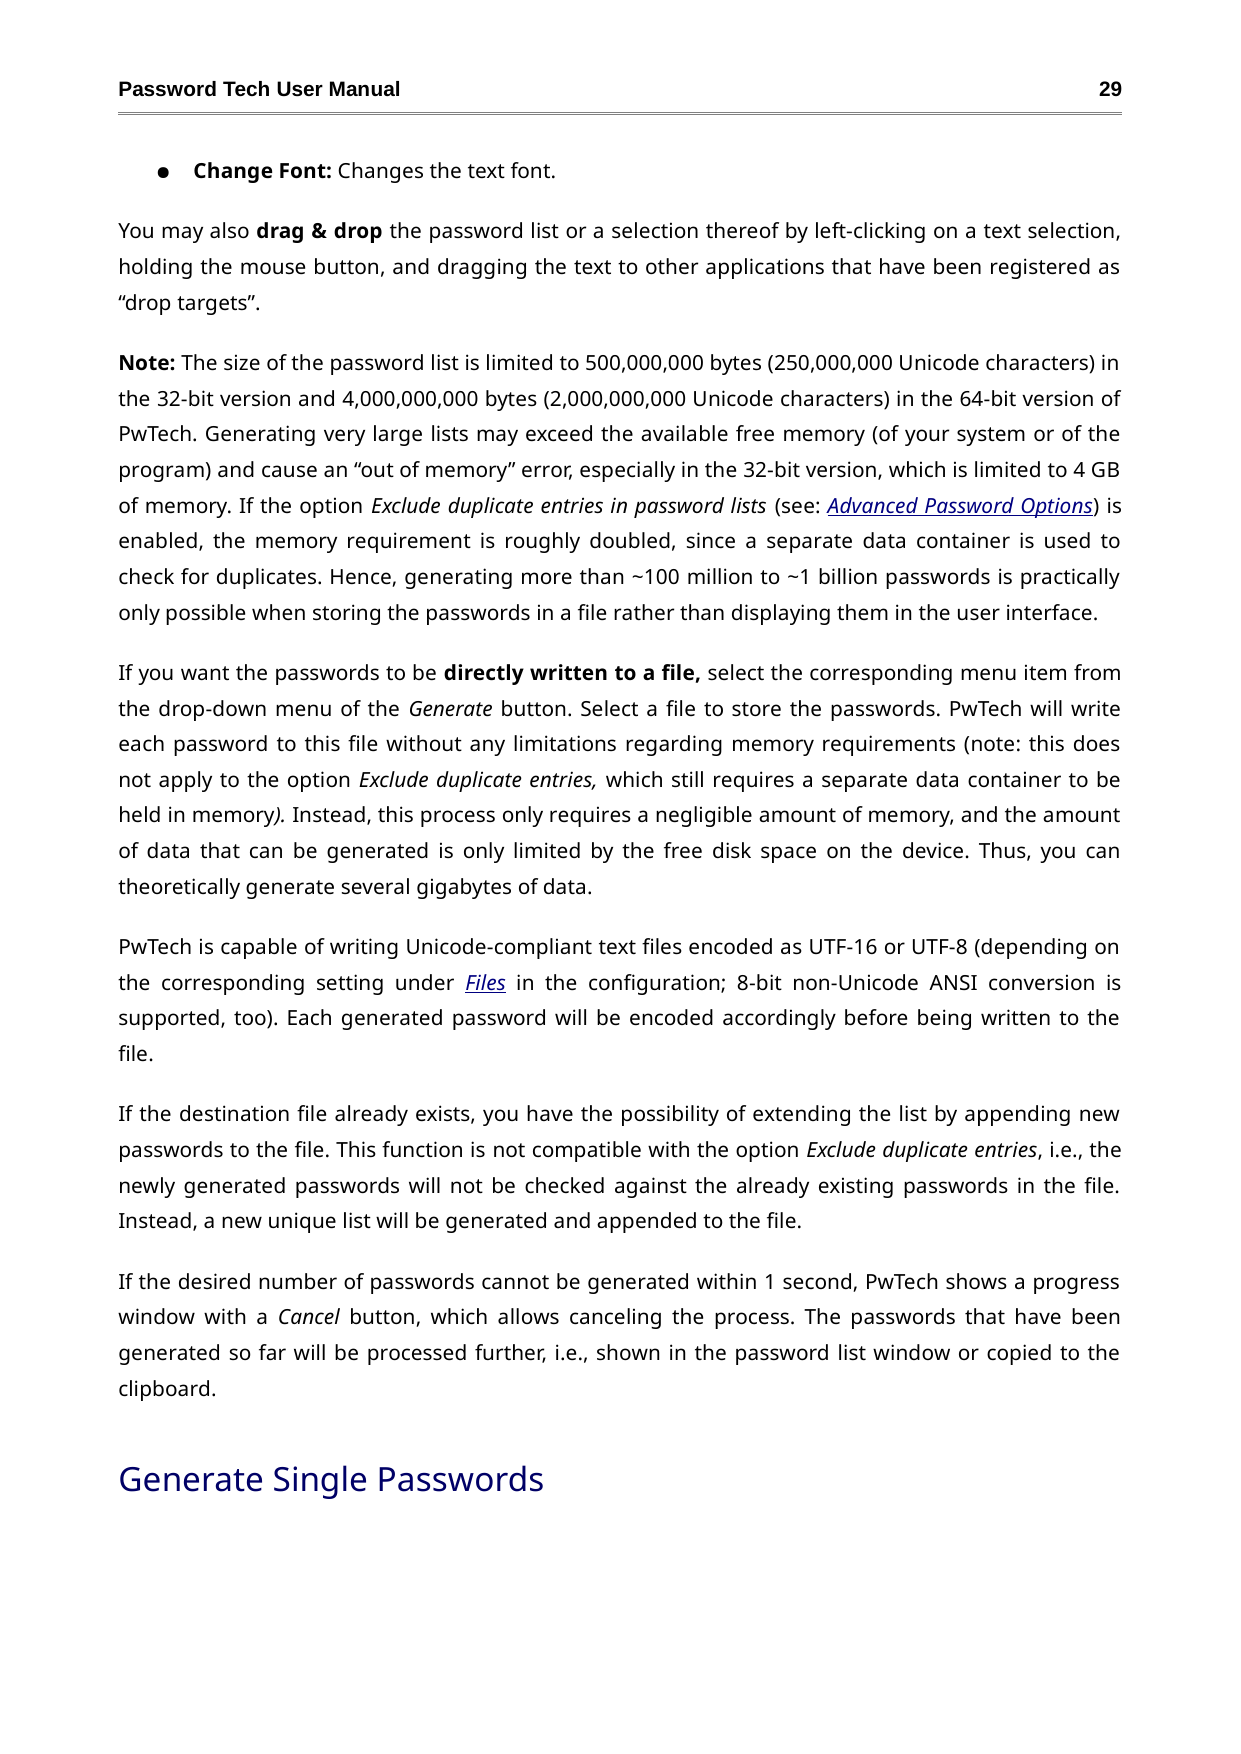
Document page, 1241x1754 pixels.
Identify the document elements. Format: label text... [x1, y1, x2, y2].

text If the desired number of passwords cannot be generated within 1 second, PwTech shows a progress window with a Cancel button, which allows canceling the process. The passwords that have been generated so far will be processed further, i.e., shown in the password list window or copied to the clipboard. [118, 1267, 1122, 1402]
text Note: The size of the password list is limited to 500,000,000 bytes (250,000,000 Unicode characters) in the 32-bit version and 4,000,000,000 bytes (2,000,000,000 Unicode characters) in the 64-bit version of PwTech. Generating very large lists may exceed the available free memory (of your system or of the program) and cause an “out of memory” error, especially in the 32-bit version, which is limited to 4 GB of memory. If the option Exclude duplicate entries in password lists (see: Advanced Password Options) is enabled, the memory requirement is roughly doubled, since a separate data container is used to check for duplicates. Hence, generating more than ~100 million to ~1 billion passwords is practically only possible when storing the passwords in a file rather than displaying them in the user interface. [118, 348, 1122, 626]
text If the destination file already exists, you have the possibility of extending the list by appending new passwords to the file. This function is not compatible with the option Exclude duplicate entries, i.e., the newly generated passwords will not be checked against the already existing passwords in the file. Instead, a new unique list will be generated and appended to the file. [118, 1099, 1122, 1235]
list Change Font: Changes the text font. [156, 156, 1122, 184]
text You may also drag & drop the password list or a selection thereof by left-clicking on a text selection, holding the mouse button, and dragging the text to other applications that have been registered as “drop targets”. [118, 216, 1122, 316]
subtitle Generate Single Passwords [118, 1455, 1122, 1501]
text If you want the passwords to be directly written to a file, select the corresponding menu item from the drop-down menu of the Generate button. Select a file to store the passwords. PwTech will write each password to this file without any limitations regarding memory requirements (note: this does not apply to the option Exclude duplicate entries, which still requires a separate data container to be held in memory). Instead, this process only requires a negligible amount of memory, and the amount of data that can be generated is only limited by the free disk space on the device. Thus, you can theoretically generate several gigabytes of data. [118, 658, 1122, 900]
text PwTech is capable of writing Unicode-compliant text files encoded as UTF-16 or UTF-8 (depending on the corresponding setting under Files in the configuration; 8-bit non-Unicode ANSI conversion is supported, too). Each generated password will be encoded accordingly before being written to the file. [118, 932, 1122, 1067]
